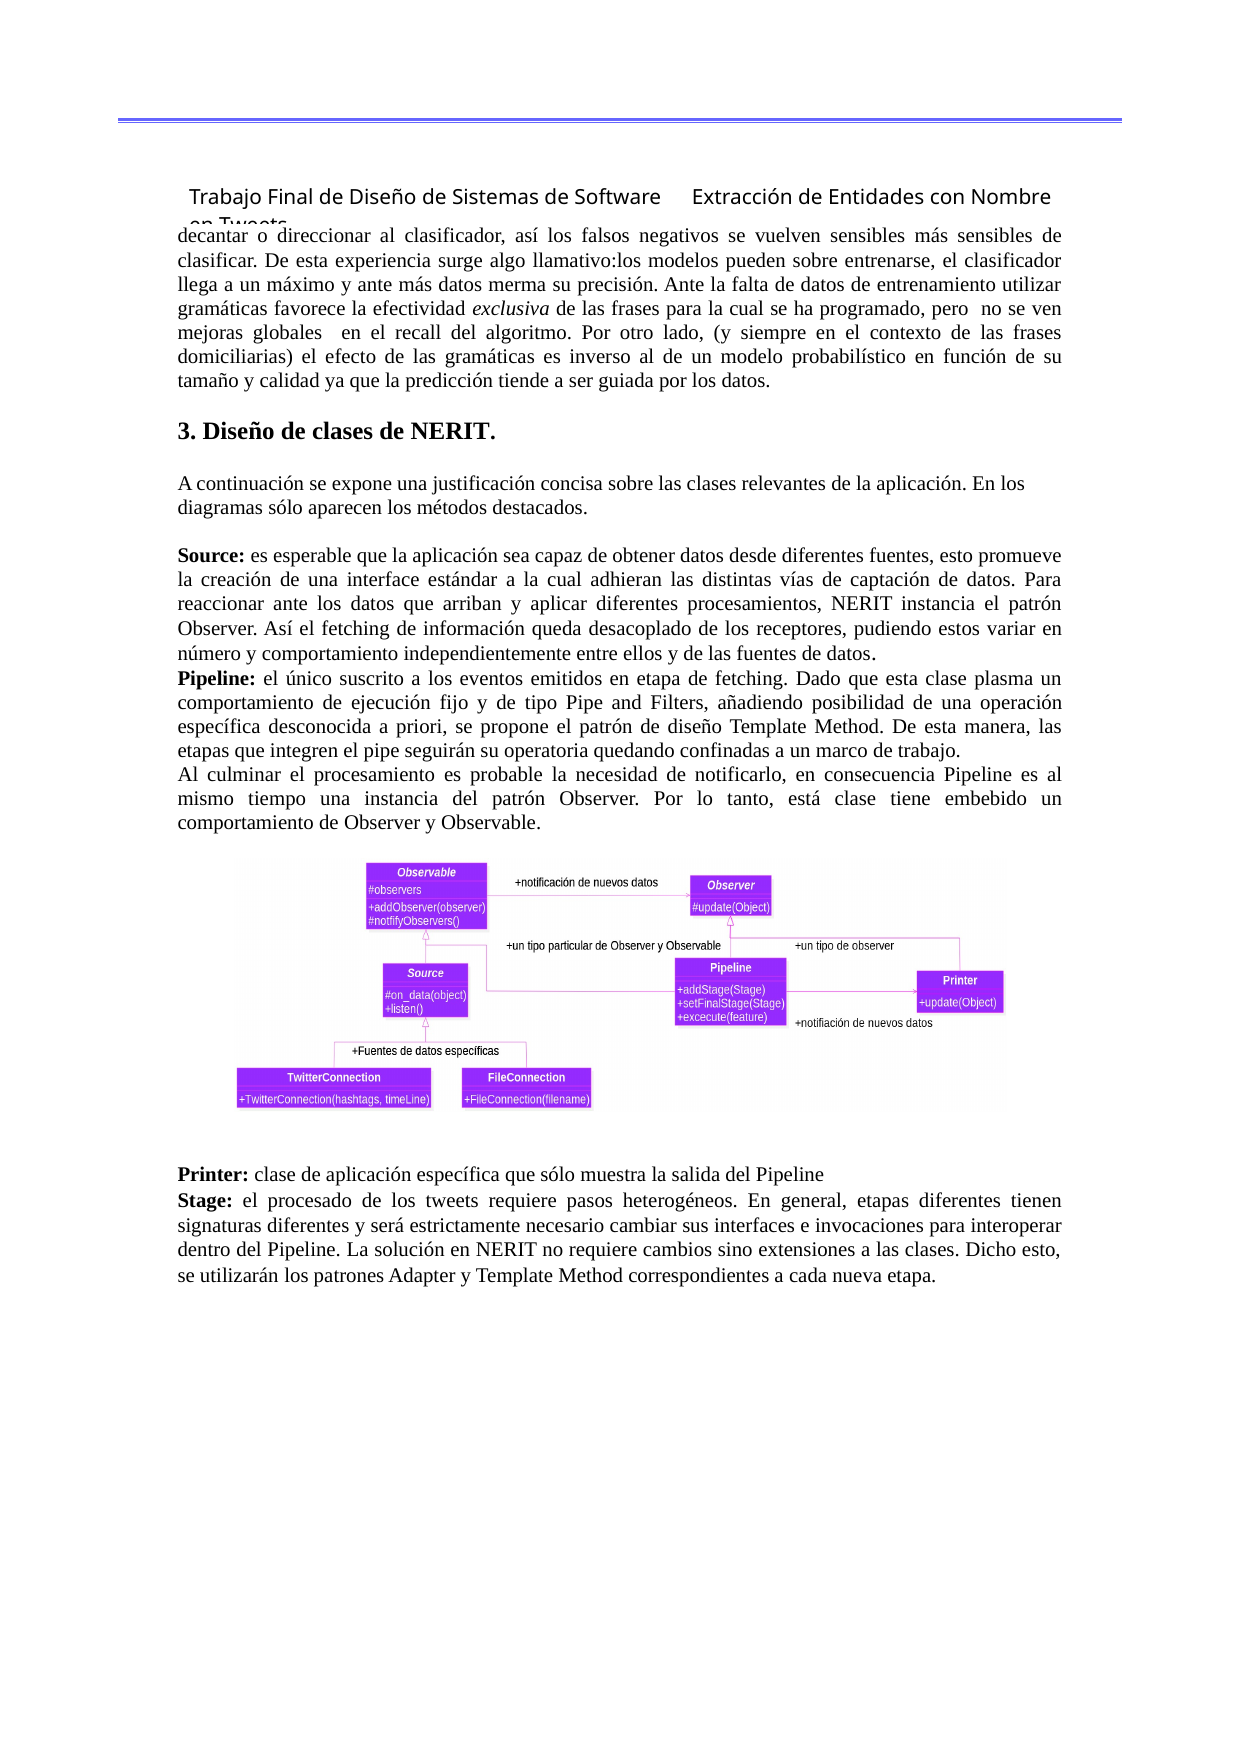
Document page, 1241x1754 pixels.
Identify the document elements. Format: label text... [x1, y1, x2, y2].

picture [233, 858, 1007, 1112]
text Pipeline: el único suscrito a los eventos emitidos en etapa de fetching. Dado que esta clase plasma un comportamiento de ejecución fijo y de tipo Pipe and Filters, añadiendo posibilidad de una operación específica desconocida a priori, se propone el patrón de diseño Template Method. De esta manera, las etapas que integren el pipe seguirán su operatoria quedando confinadas a un marco de trabajo. [177, 666, 1063, 762]
text Stage: el procesado de los tweets requiere pasos heterogéneos. En general, etapas diferentes tienen signaturas diferentes y será estrictamente necesario cambiar sus interfaces e invocaciones para interoperar dentro del Pipeline. La solución en NERIT no requiere cambios sino extensiones a las clases. Dicho esto, se utilizarán los patrones Adapter y Template Method correspondientes a cada nueva etapa. [177, 1186, 1063, 1287]
text De las tablas se puede decir que cuando el modelo tiene datos de estructura similar la clasificación se vuelve nebulosa, una forma de sesgar a una categoría particular es aumentar datos de entrenamiento para decantar o direccionar al clasificador, así los falsos negativos se vuelven sensibles más sensibles de clasificar. De esta experiencia surge algo llamativo:los modelos pueden sobre entrenarse, el clasificador llega a un máximo y ante más datos merma su precisión. Ante la falta de datos de entrenamiento utilizar gramáticas favorece la efectividad exclusiva de las frases para la cual se ha programado, pero no se ven mejoras globales en el recall del algoritmo. Por otro lado, (y siempre en el contexto de las frases domiciliarias) el efecto de las gramáticas es inverso al de un modelo probabilístico en función de su tamaño y calidad ya que la predicción tiende a ser guiada por los datos. [177, 223, 1063, 392]
text Source: es esperable que la aplicación sea capaz de obtener datos desde diferentes fuentes, esto promueve la creación de una interface estándar a la cual adhieran las distintas vías de captación de datos. Para reaccionar ante los datos que arriban y aplicar diferentes procesamientos, NERIT instancia el patrón Observer. Así el fetching de información queda desacoplado de los receptores, pudiendo estos variar en número y comportamiento independientemente entre ellos y de las fuentes de datos. [177, 543, 1063, 666]
text Al culminar el procesamiento es probable la necesidad de notificarlo, en consecuencia Pipeline es al mismo tiempo una instancia del patrón Observer. Por lo tanto, está clase tiene embebido un comportamiento de Observer y Observable. [177, 762, 1063, 834]
text Printer: clase de aplicación específica que sólo muestra la salida del Pipeline [177, 1162, 1063, 1186]
text 3. Diseño de clases de NERIT. [177, 416, 1063, 445]
text A continuación se expone una justificación concisa sobre las clases relevantes de la aplicación. En los diagramas sólo aparecen los métodos destacados. [177, 471, 1063, 519]
